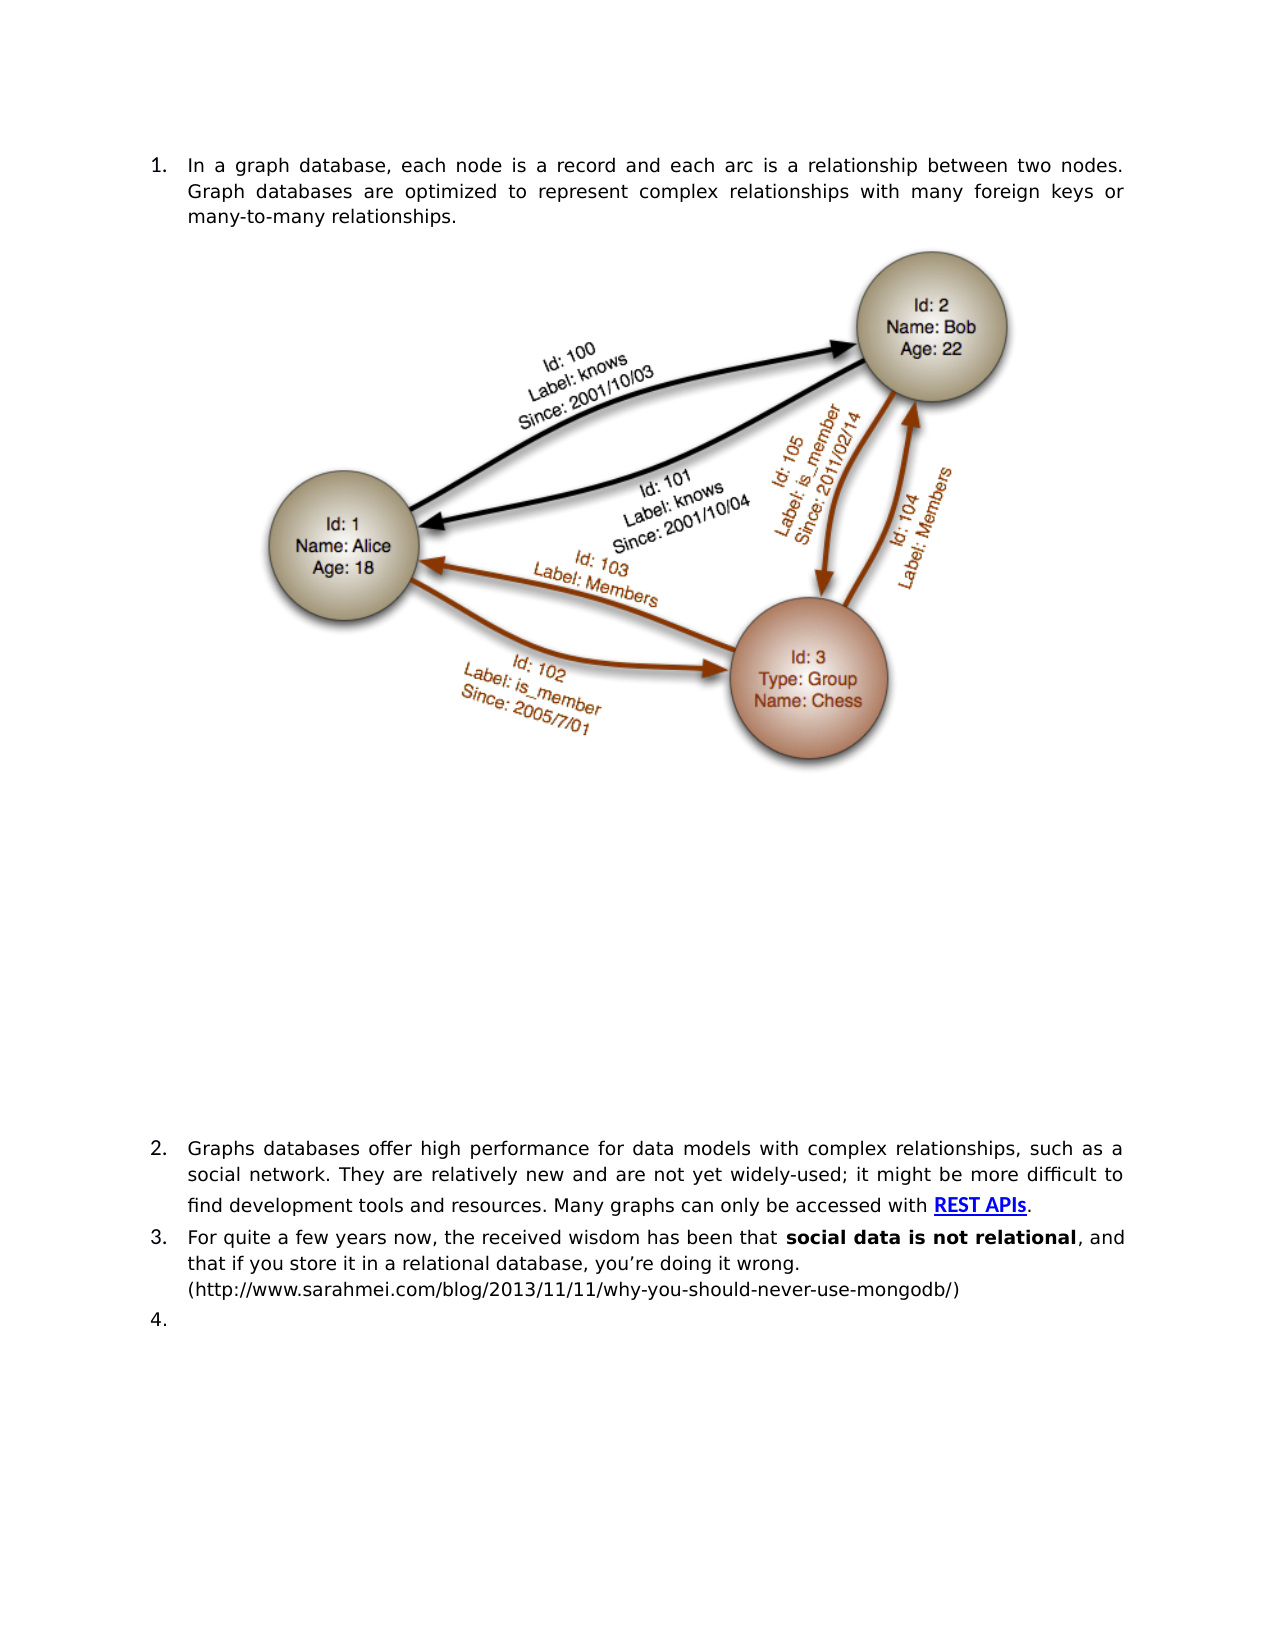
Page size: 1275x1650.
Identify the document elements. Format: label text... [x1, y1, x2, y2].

picture [243, 231, 1032, 789]
list For quite a few years now, the received wisdom has been that social data is not relational, and that if you store it in a relational database, you’re doing it wrong. [150, 1222, 1125, 1275]
list In a graph database, each node is a record and each arc is a relationship between two nodes. Graph databases are optimized to represent complex relationships with many foreign keys or many-to-many relationships. [150, 150, 1125, 228]
list Graphs databases offer high performance for data models with complex relationships, such as a social network. They are relatively new and are not yet widely-used; it might be more difficult to find development tools and resources. Many graphs can only be accessed with REST APIs. [150, 1133, 1125, 1218]
list (http://www.sarahmei.com/blog/2013/11/11/why-you-should-never-use-mongodb/) [150, 1278, 1125, 1300]
